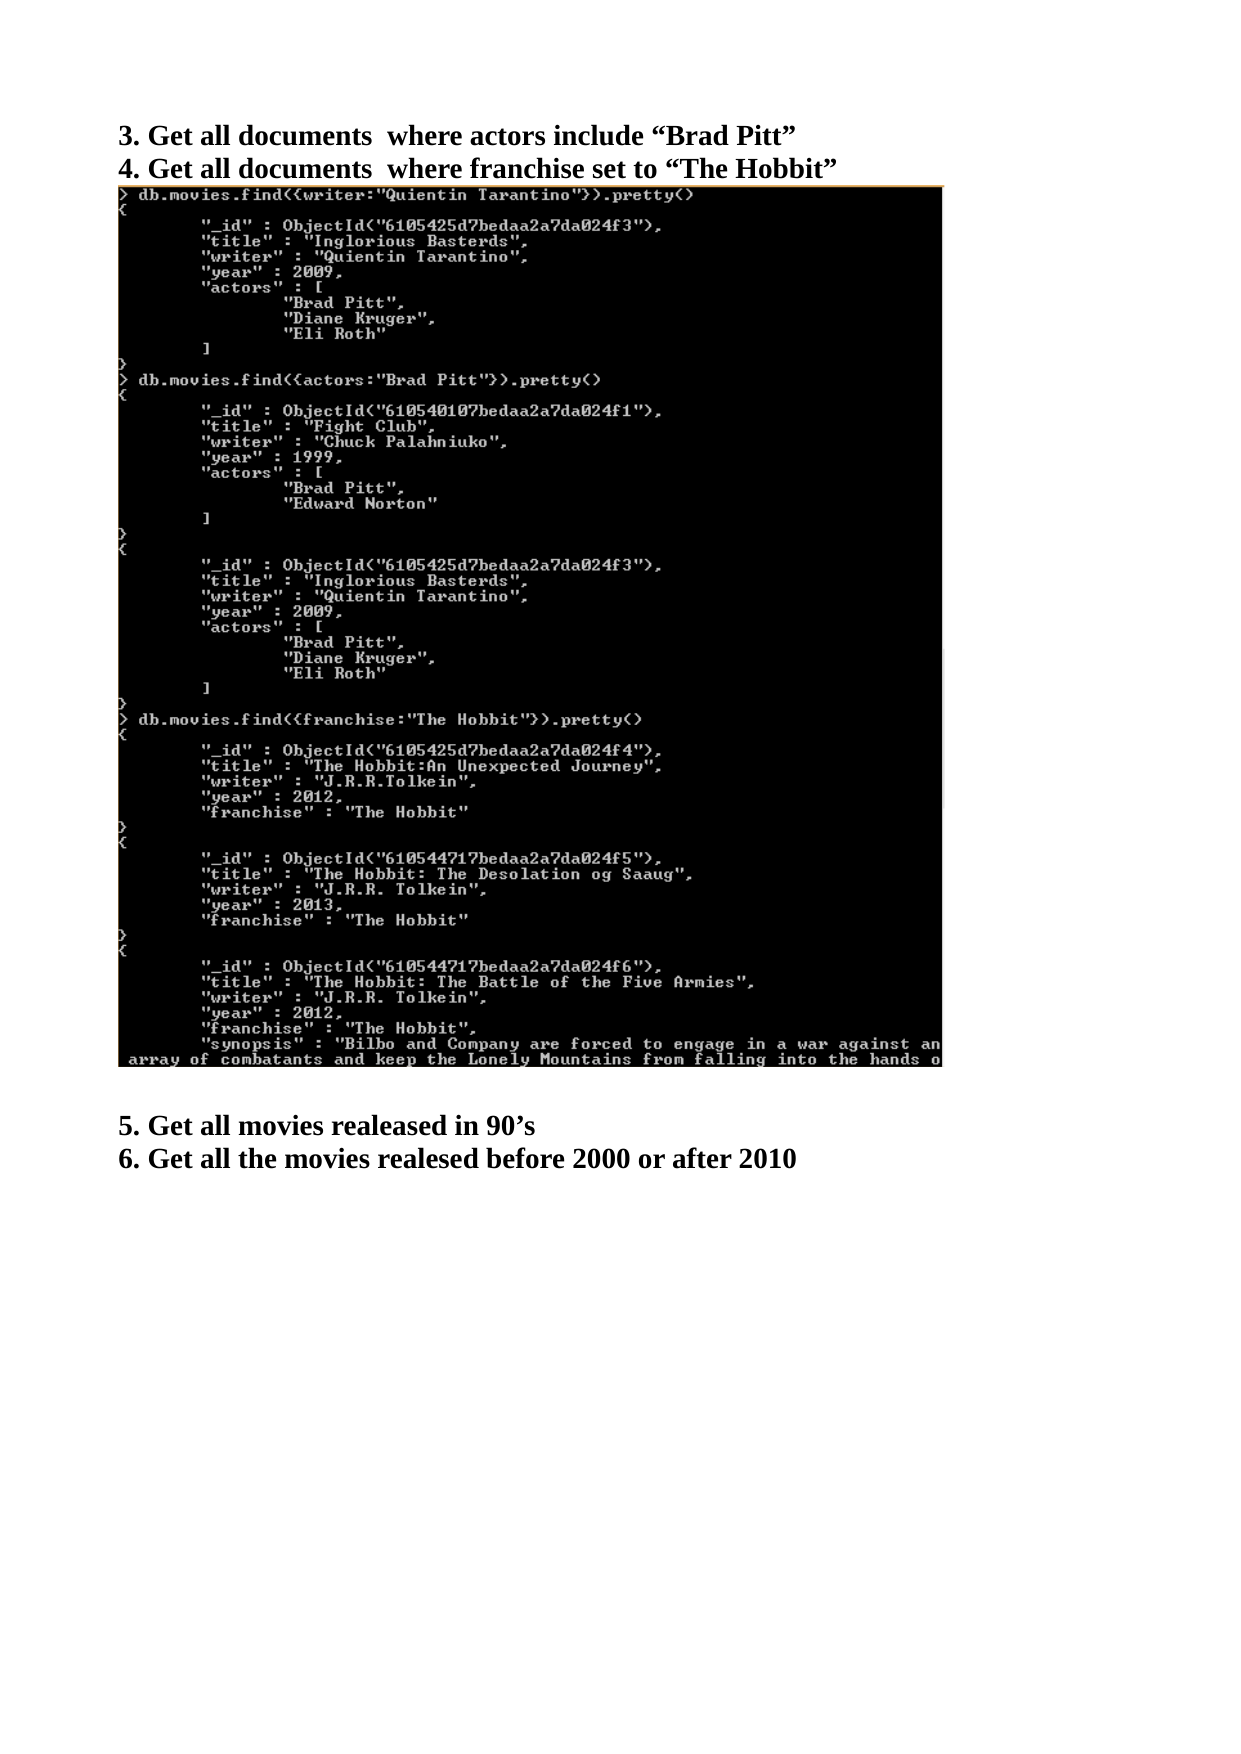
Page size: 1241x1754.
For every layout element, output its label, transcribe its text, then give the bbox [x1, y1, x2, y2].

picture [118, 185, 945, 1067]
list 5. Get all movies realeased in 90’s [118, 1108, 1122, 1142]
list 4. Get all documents where franchise set to “The Hobbit” [118, 152, 1122, 185]
list 3. Get all documents where actors include “Brad Pitt” [118, 118, 1122, 152]
list 6. Get all the movies realesed before 2000 or after 2010 [118, 1142, 1122, 1175]
